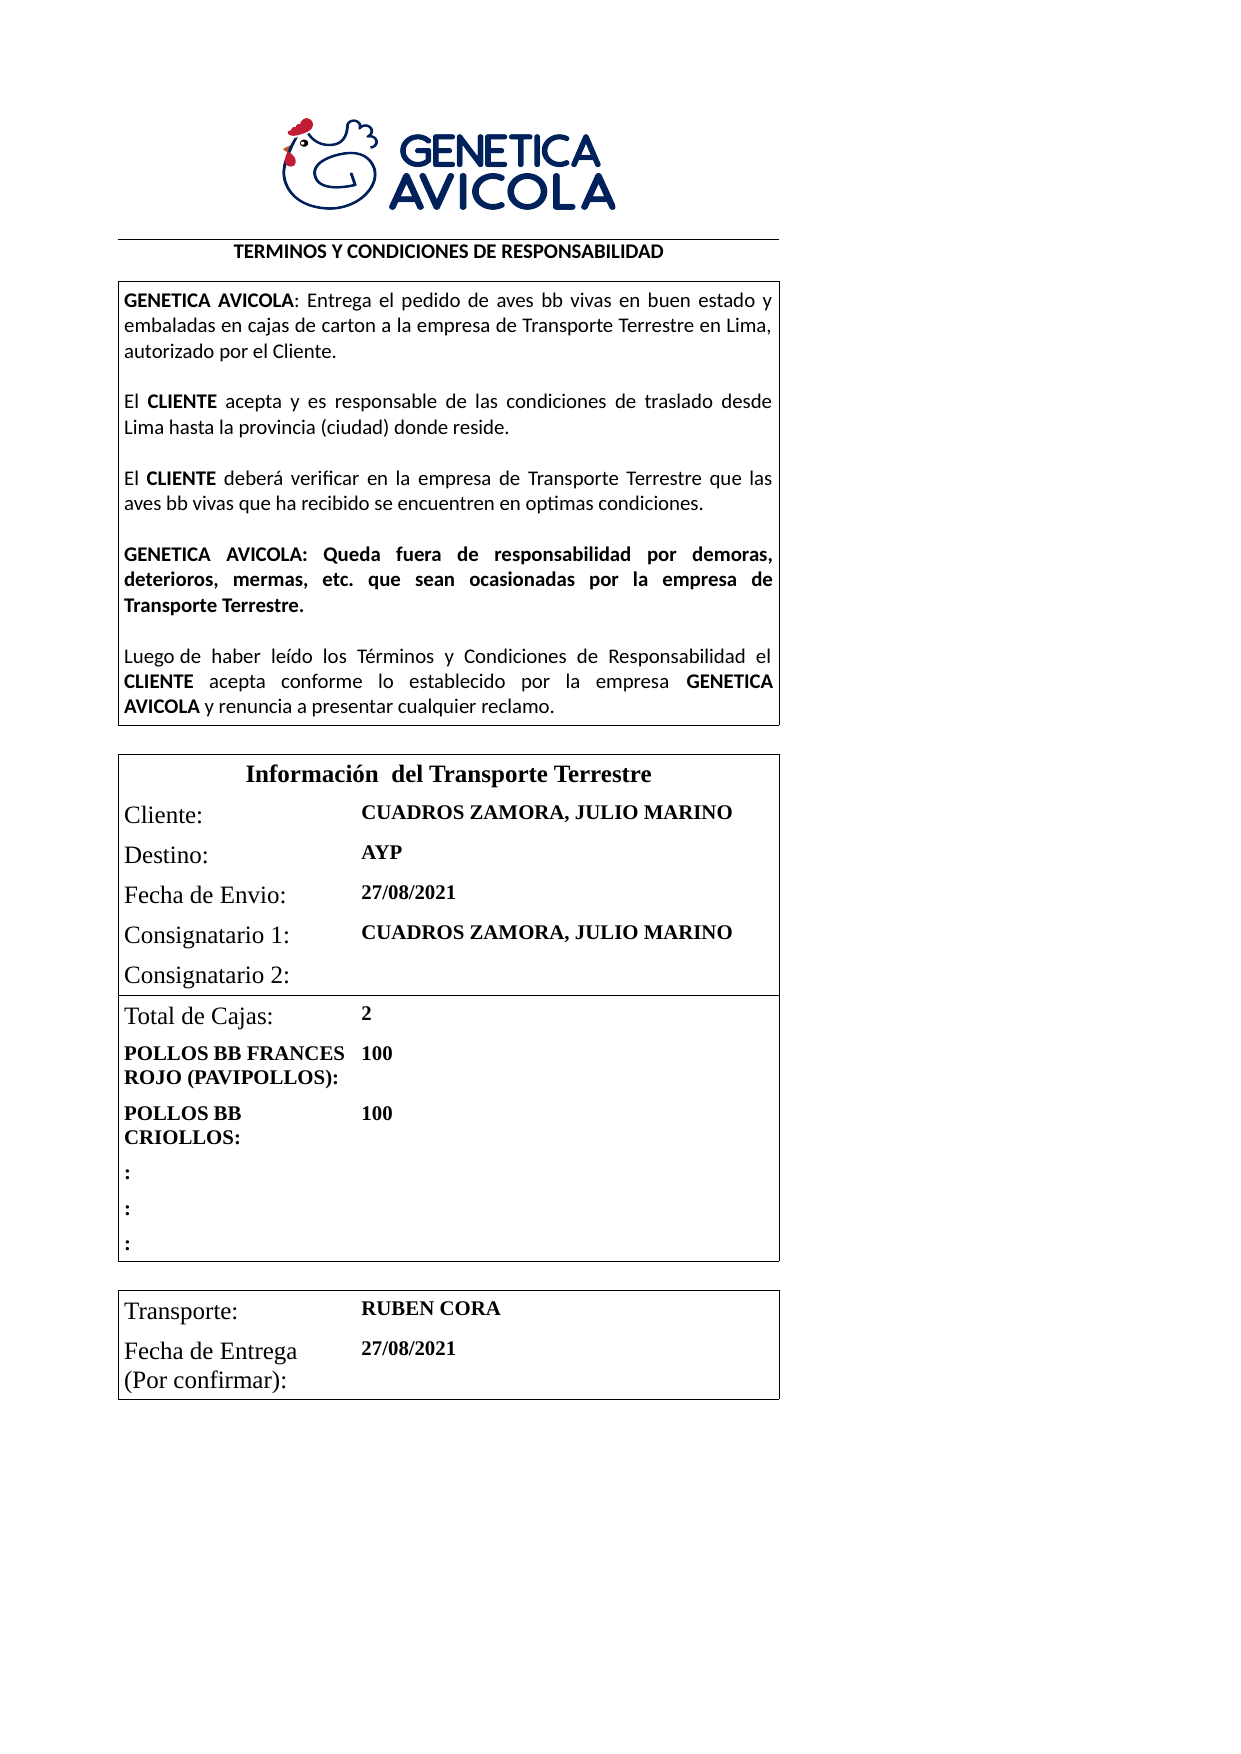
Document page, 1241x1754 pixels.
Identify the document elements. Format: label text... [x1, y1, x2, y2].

table_cell Consignatario 1: [119, 915, 356, 955]
table_cell Consignatario 2: [119, 955, 356, 995]
table_header TERMINOS Y CONDICIONES DE RESPONSABILIDAD [118, 240, 779, 281]
table_cell 2 [356, 996, 779, 1035]
table_cell Fecha de Envio: [119, 874, 356, 914]
table_cell : [119, 1155, 356, 1190]
table_cell 100 [356, 1095, 779, 1154]
table_cell 100 [356, 1035, 779, 1095]
table_cell [356, 955, 779, 995]
table_header Información del Transporte Terrestre [119, 755, 779, 794]
table_cell 27/08/2021 [356, 1330, 779, 1399]
table_cell Transporte: [119, 1291, 356, 1330]
table_cell AYP [356, 834, 779, 874]
table_cell CUADROS ZAMORA, JULIO MARINO [356, 794, 779, 834]
table_cell : [119, 1226, 356, 1261]
table_cell GENETICA AVICOLA: Entrega el pedido de aves bb vivas en buen estado y embaladas en cajas de carton a la empresa de Transporte Terrestre en Lima, autorizado por el Cliente. El CLIENTE acepta y es responsable de las condiciones de traslado desde Lima hasta la provincia (ciudad) donde reside. El CLIENTE deberá verificar en la empresa de Transporte Terrestre que las aves bb vivas que ha recibido se encuentren en optimas condiciones. GENETICA AVICOLA: Queda fuera de responsabilidad por demoras, deterioros, mermas, etc. que sean ocasionadas por la empresa de Transporte Terrestre. Luego de haber leído los Términos y Condiciones de Responsabilidad el CLIENTE acepta conforme lo establecido por la empresa GENETICA AVICOLA y renuncia a presentar cualquier reclamo. [119, 282, 779, 725]
table_cell [356, 1190, 779, 1226]
table_cell [356, 1226, 779, 1261]
table_cell POLLOS BB FRANCES ROJO (PAVIPOLLOS): [119, 1035, 356, 1095]
table_cell [118, 1262, 356, 1290]
table_cell [356, 1155, 779, 1190]
table_cell CUADROS ZAMORA, JULIO MARINO [356, 915, 779, 955]
table_cell [356, 1262, 779, 1290]
table_cell Cliente: [119, 794, 356, 834]
table_cell POLLOS BB CRIOLLOS: [119, 1095, 356, 1154]
table_cell Total de Cajas: [119, 996, 356, 1035]
table_cell 27/08/2021 [356, 874, 779, 914]
table_cell Fecha de Entrega (Por confirmar): [119, 1330, 356, 1399]
table_cell Destino: [119, 834, 356, 874]
picture [282, 118, 616, 210]
table_cell RUBEN CORA [356, 1291, 779, 1330]
table_cell : [119, 1190, 356, 1226]
